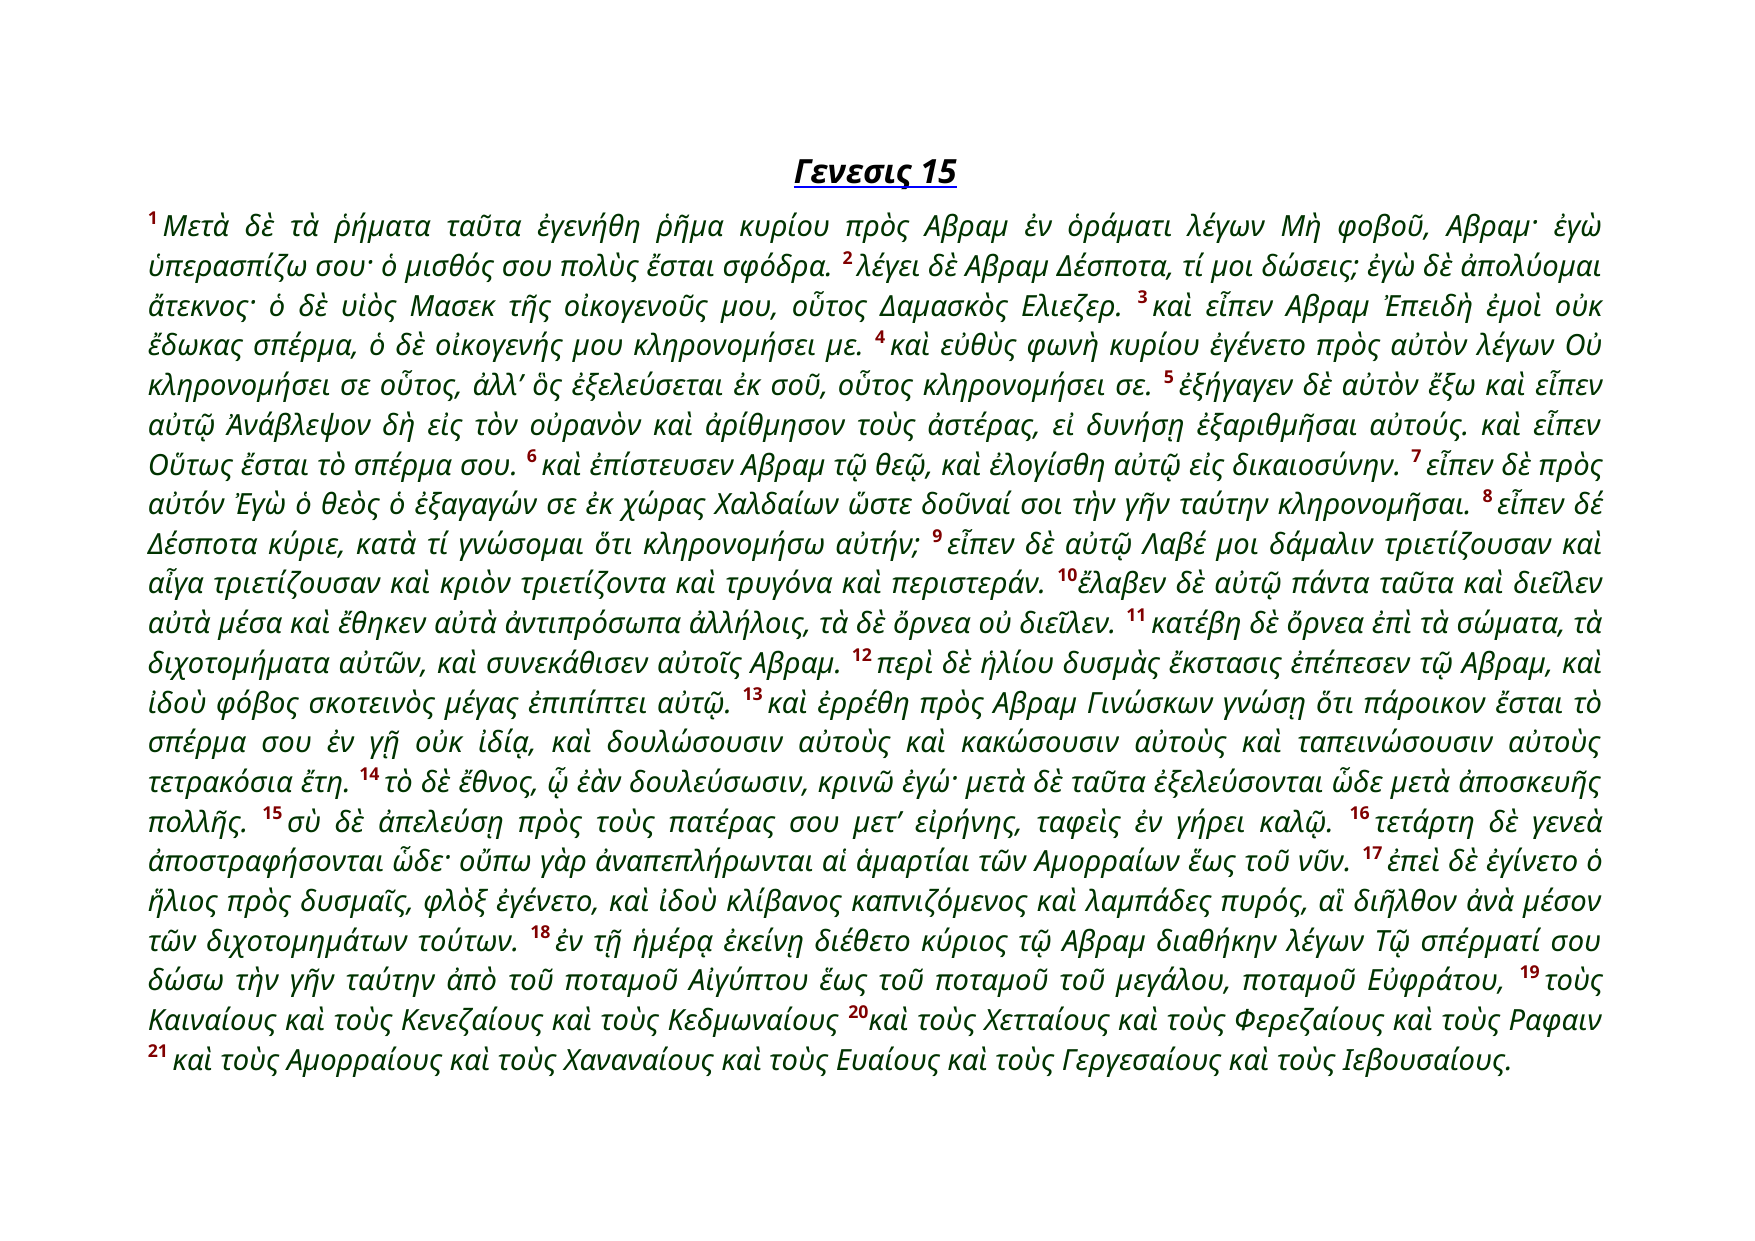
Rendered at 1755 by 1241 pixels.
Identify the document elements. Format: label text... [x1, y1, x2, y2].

text 1 Μετὰ δὲ τὰ ῥήματα ταῦτα ἐγενήθη ῥῆμα κυρίου πρὸς Αβραμ ἐν ὁράματι λέγων Μὴ φοβοῦ, Αβραμ· ἐγὼ ὑπερασπίζω σου· ὁ μισθός σου πολὺς ἔσται σφόδρα. 2 λέγει δὲ Αβραμ Δέσποτα, τί μοι δώσεις; ἐγὼ δὲ ἀπολύομαι ἄτεκνος· ὁ δὲ υἱὸς Μασεκ τῆς οἰκογενοῦς μου, οὗτος Δαμασκὸς Ελιεζερ. 3 καὶ εἶπεν Αβραμ Ἐπειδὴ ἐμοὶ οὐκ ἔδωκας σπέρμα, ὁ δὲ οἰκογενής μου κληρονομήσει με. 4 καὶ εὐθὺς φωνὴ κυρίου ἐγένετο πρὸς αὐτὸν λέγων Οὐ κληρονομήσει σε οὗτος, ἀλλ’ ὃς ἐξελεύσεται ἐκ σοῦ, οὗτος κληρονομήσει σε. 5 ἐξήγαγεν δὲ αὐτὸν ἔξω καὶ εἶπεν αὐτῷ Ἀνάβλεψον δὴ εἰς τὸν οὐρανὸν καὶ ἀρίθμησον τοὺς ἀστέρας, εἰ δυνήσῃ ἐξαριθμῆσαι αὐτούς. καὶ εἶπεν Οὕτως ἔσται τὸ σπέρμα σου. 6 καὶ ἐπίστευσεν Αβραμ τῷ θεῷ, καὶ ἐλογίσθη αὐτῷ εἰς δικαιοσύνην. 7 εἶπεν δὲ πρὸς αὐτόν Ἐγὼ ὁ θεὸς ὁ ἐξαγαγών σε ἐκ χώρας Χαλδαίων ὥστε δοῦναί σοι τὴν γῆν ταύτην κληρονομῆσαι. 8 εἶπεν δέ Δέσποτα κύριε, κατὰ τί γνώσομαι ὅτι κληρονομήσω αὐτήν; 9 εἶπεν δὲ αὐτῷ Λαβέ μοι δάμαλιν τριετίζουσαν καὶ αἶγα τριετίζουσαν καὶ κριὸν τριετίζοντα καὶ τρυγόνα καὶ περιστεράν. 10ἔλαβεν δὲ αὐτῷ πάντα ταῦτα καὶ διεῖλεν αὐτὰ μέσα καὶ ἔθηκεν αὐτὰ ἀντιπρόσωπα ἀλλήλοις, τὰ δὲ ὄρνεα οὐ διεῖλεν. 11 κατέβη δὲ ὄρνεα ἐπὶ τὰ σώματα, τὰ διχοτομήματα αὐτῶν, καὶ συνεκάθισεν αὐτοῖς Αβραμ. 12 περὶ δὲ ἡλίου δυσμὰς ἔκστασις ἐπέπεσεν τῷ Αβραμ, καὶ ἰδοὺ φόβος σκοτεινὸς μέγας ἐπιπίπτει αὐτῷ. 13 καὶ ἐρρέθη πρὸς Αβραμ Γινώσκων γνώσῃ ὅτι πάροικον ἔσται τὸ σπέρμα σου ἐν γῇ οὐκ ἰδίᾳ, καὶ δουλώσουσιν αὐτοὺς καὶ κακώσουσιν αὐτοὺς καὶ ταπεινώσουσιν αὐτοὺς τετρακόσια ἔτη. 14 τὸ δὲ ἔθνος, ᾧ ἐὰν δουλεύσωσιν, κρινῶ ἐγώ· μετὰ δὲ ταῦτα ἐξελεύσονται ὧδε μετὰ ἀποσκευῆς πολλῆς. 15 σὺ δὲ ἀπελεύσῃ πρὸς τοὺς πατέρας σου μετ’ εἰρήνης, ταφεὶς ἐν γήρει καλῷ. 16 τετάρτη δὲ γενεὰ ἀποστραφήσονται ὧδε· οὔπω γὰρ ἀναπεπλήρωνται αἱ ἁμαρτίαι τῶν Αμορραίων ἕως τοῦ νῦν. 17 ἐπεὶ δὲ ἐγίνετο ὁ ἥλιος πρὸς δυσμαῖς, φλὸξ ἐγένετο, καὶ ἰδοὺ κλίβανος καπνιζόμενος καὶ λαμπάδες πυρός, αἳ διῆλθον ἀνὰ μέσον τῶν διχοτομημάτων τούτων. 18 ἐν τῇ ἡμέρᾳ ἐκείνῃ διέθετο κύριος τῷ Αβραμ διαθήκην λέγων Τῷ σπέρματί σου δώσω τὴν γῆν ταύτην ἀπὸ τοῦ ποταμοῦ Αἰγύπτου ἕως τοῦ ποταμοῦ τοῦ μεγάλου, ποταμοῦ Εὐφράτου, 19 τοὺς Καιναίους καὶ τοὺς Κενεζαίους καὶ τοὺς Κεδμωναίους 20καὶ τοὺς Χετταίους καὶ τοὺς Φερεζαίους καὶ τοὺς Ραφαιν 21 καὶ τοὺς Αμορραίους καὶ τοὺς Χαναναίους καὶ τοὺς Ευαίους καὶ τοὺς Γεργεσαίους καὶ τοὺς Ιεβουσαίους. [148, 206, 1606, 1079]
text Γενεσις 15 [148, 148, 1606, 193]
